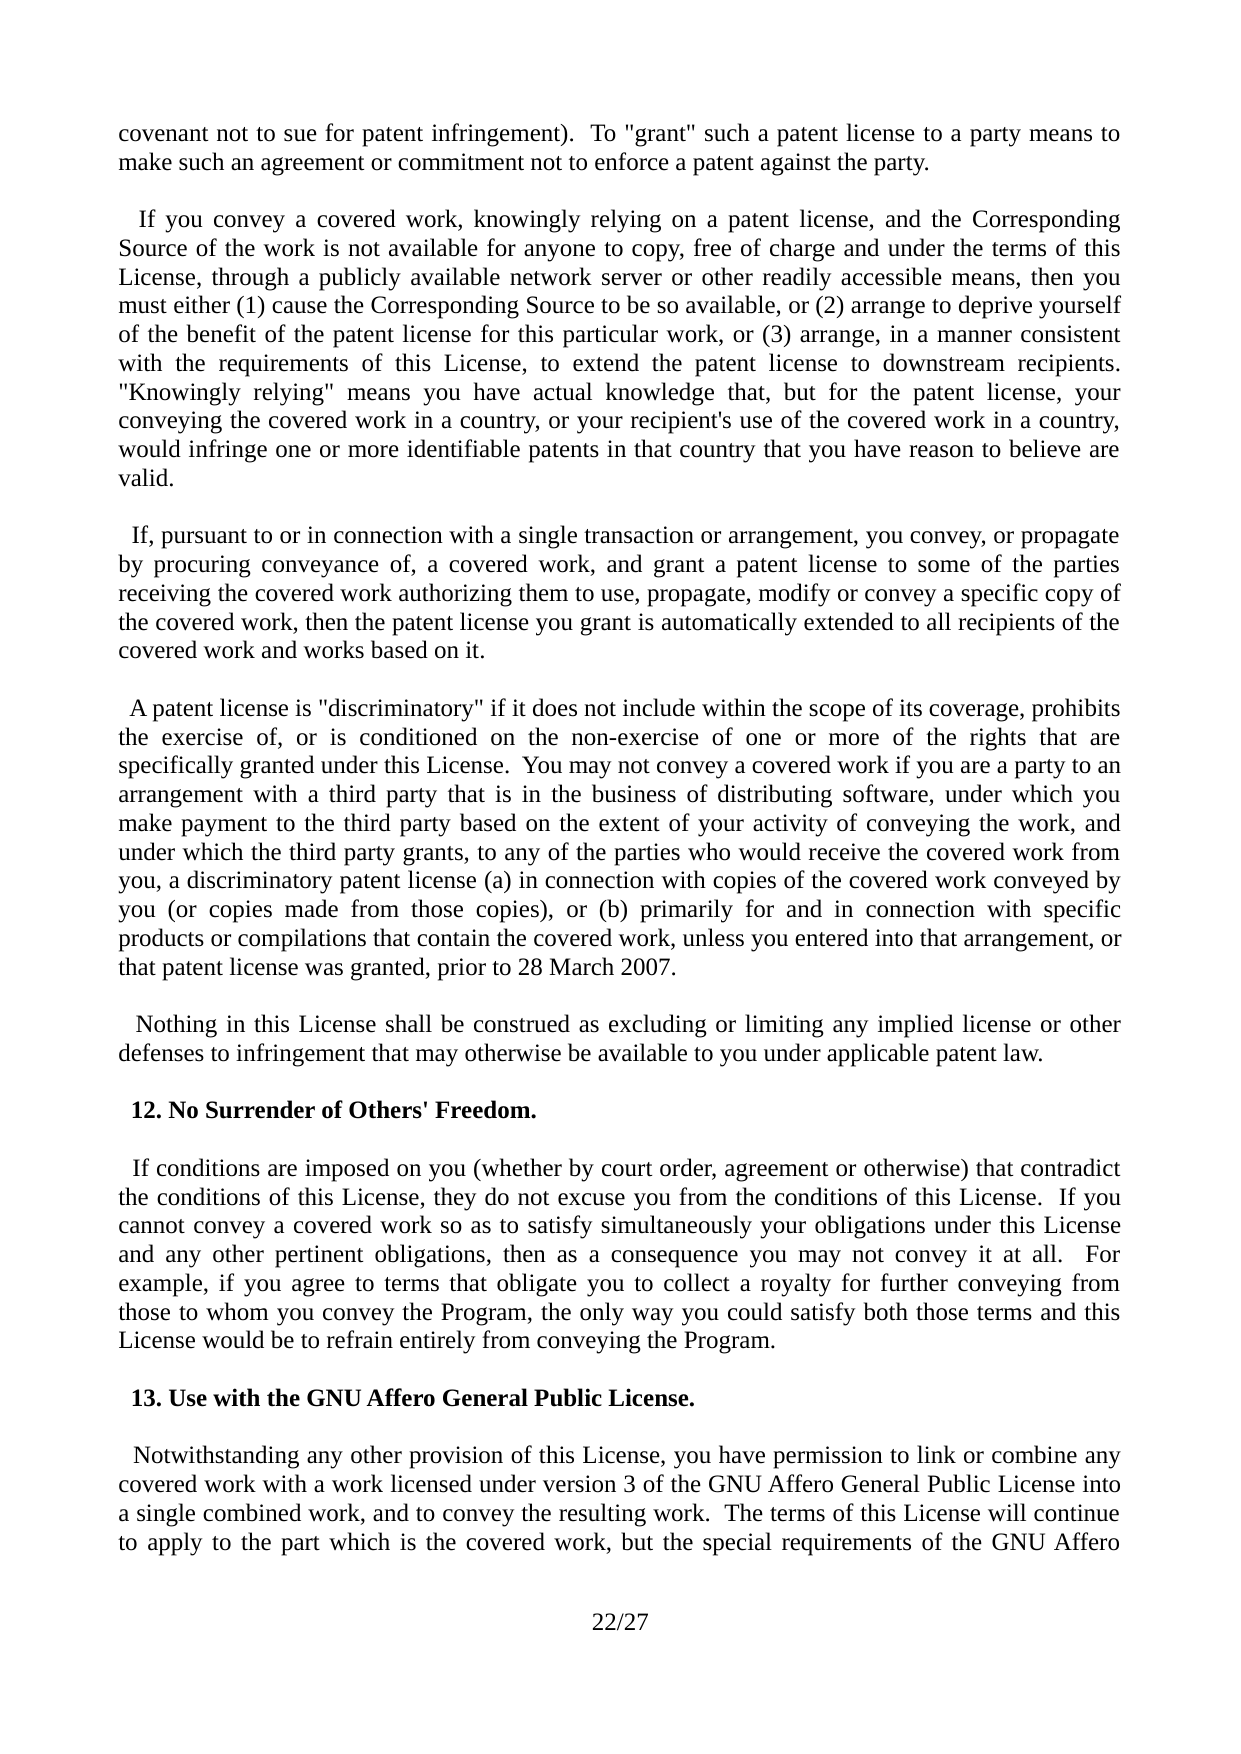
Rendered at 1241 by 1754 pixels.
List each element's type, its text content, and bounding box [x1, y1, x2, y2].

text Nothing in this License shall be construed as excluding or limiting any implied license or other defenses to infringement that may otherwise be available to you under applicable patent law. [118, 1009, 1122, 1067]
text Notwithstanding any other provision of this License, you have permission to link or combine any covered work with a work licensed under version 3 of the GNU Affero General Public License into a single combined work, and to convey the resulting work. The terms of this License will continue to apply to the part which is the covered work, but the special requirements of the GNU Affero [118, 1441, 1122, 1556]
text If you convey a covered work, knowingly relying on a patent license, and the Corresponding Source of the work is not available for anyone to copy, free of charge and under the terms of this License, through a publicly available network server or other readily accessible means, then you must either (1) cause the Corresponding Source to be so available, or (2) arrange to deprive yourself of the benefit of the patent license for this particular work, or (3) arrange, in a manner consistent with the requirements of this License, to extend the patent license to downstream recipients. "Knowingly relying" means you have actual knowledge that, but for the patent license, your conveying the covered work in a country, or your recipient's use of the covered work in a country, would infringe one or more identifiable patents in that country that you have reason to believe are valid. [118, 204, 1122, 492]
text If conditions are imposed on you (whether by court order, agreement or otherwise) that contradict the conditions of this License, they do not excuse you from the conditions of this License. If you cannot convey a covered work so as to satisfy simultaneously your obligations under this License and any other pertinent obligations, then as a consequence you may not convey it at all. For example, if you agree to terms that obligate you to collect a royalty for further conveying from those to whom you convey the Program, the only way you could satisfy both those terms and this License would be to refrain entirely from conveying the Program. [118, 1153, 1122, 1354]
text If, pursuant to or in connection with a single transaction or arrangement, you convey, or propagate by procuring conveyance of, a covered work, and grant a patent license to some of the parties receiving the covered work authorizing them to use, propagate, modify or convey a specific copy of the covered work, then the patent license you grant is automatically extended to all recipients of the covered work and works based on it. [118, 521, 1122, 664]
text 13. Use with the GNU Affero General Public License. [118, 1383, 1122, 1412]
text 12. No Surrender of Others' Freedom. [118, 1096, 1122, 1124]
text A patent license is "discriminatory" if it does not include within the scope of its coverage, prohibits the exercise of, or is conditioned on the non-exercise of one or more of the rights that are specifically granted under this License. You may not convey a covered work if you are a party to an arrangement with a third party that is in the business of distributing software, under which you make payment to the third party based on the extent of your activity of conveying the work, and under which the third party grants, to any of the parties who would receive the covered work from you, a discriminatory patent license (a) in connection with copies of the covered work conveyed by you (or copies made from those copies), or (b) primarily for and in connection with specific products or compilations that contain the covered work, unless you entered into that arrangement, or that patent license was granted, prior to 28 March 2007. [118, 693, 1122, 981]
text covenant not to sue for patent infringement). To "grant" such a patent license to a party means to make such an agreement or commitment not to enforce a patent against the party. [118, 118, 1122, 176]
